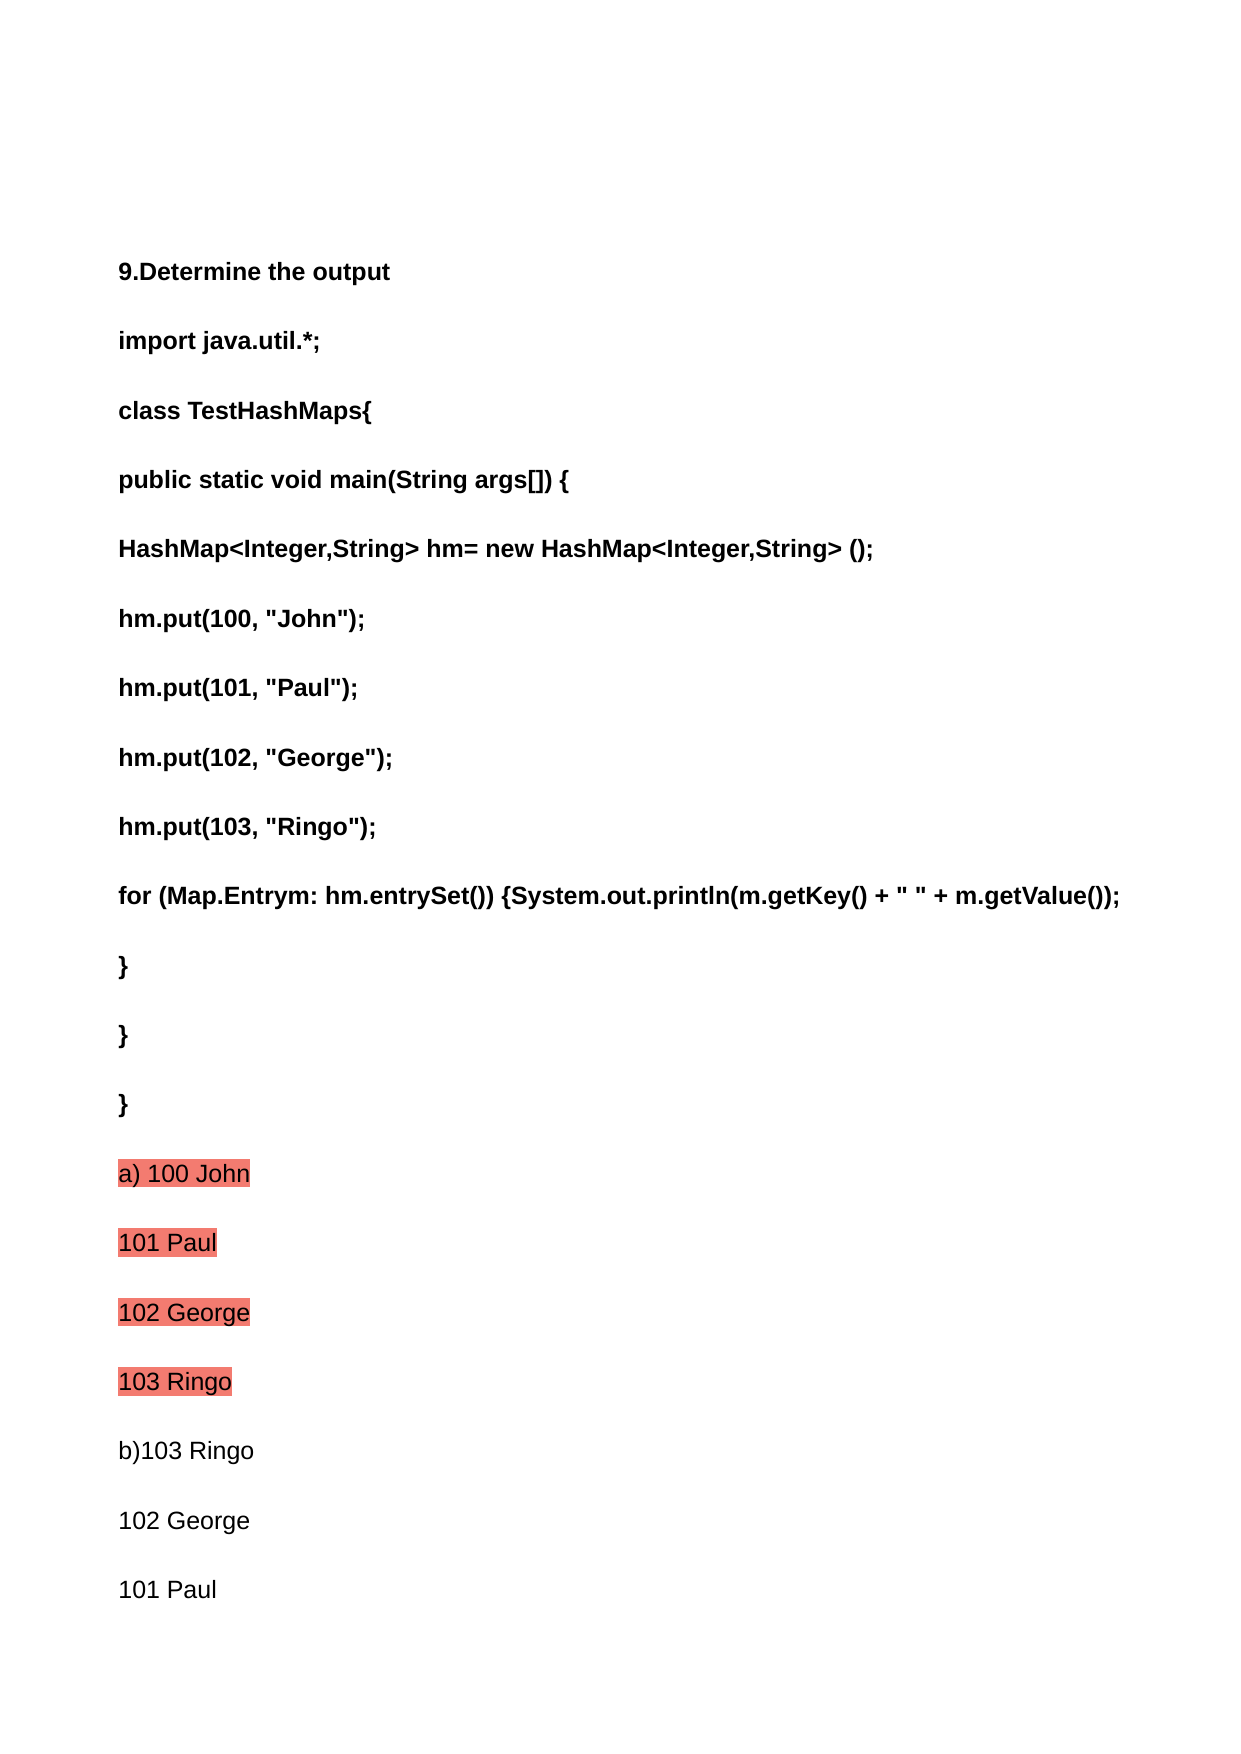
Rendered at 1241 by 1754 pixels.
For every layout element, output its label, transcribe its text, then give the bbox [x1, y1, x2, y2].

text } [118, 1089, 1122, 1118]
text 102 George [118, 1297, 1122, 1326]
text hm.put(103, "Ringo"); [118, 812, 1122, 841]
text 101 Paul [118, 1228, 1122, 1257]
text 103 Ringo [118, 1367, 1122, 1396]
text a) 100 John [118, 1159, 1122, 1187]
text 102 George [118, 1506, 1122, 1534]
text b)103 Ringo [118, 1436, 1122, 1465]
text class TestHashMaps{ [118, 396, 1122, 424]
text } [118, 951, 1122, 979]
text HashMap<Integer,String> hm= new HashMap<Integer,String> (); [118, 534, 1122, 563]
text public static void main(String args[]) { [118, 465, 1122, 494]
text 101 Paul [118, 1575, 1122, 1604]
text } [118, 1020, 1122, 1049]
text 9.Determine the output [118, 257, 1122, 286]
text import java.util.*; [118, 326, 1122, 355]
text hm.put(102, "George"); [118, 742, 1122, 771]
text hm.put(101, "Paul"); [118, 673, 1122, 702]
text hm.put(100, "John"); [118, 604, 1122, 632]
text for (Map.Entrym: hm.entrySet()) {System.out.println(m.getKey() + " " + m.getValue()); [118, 881, 1122, 910]
